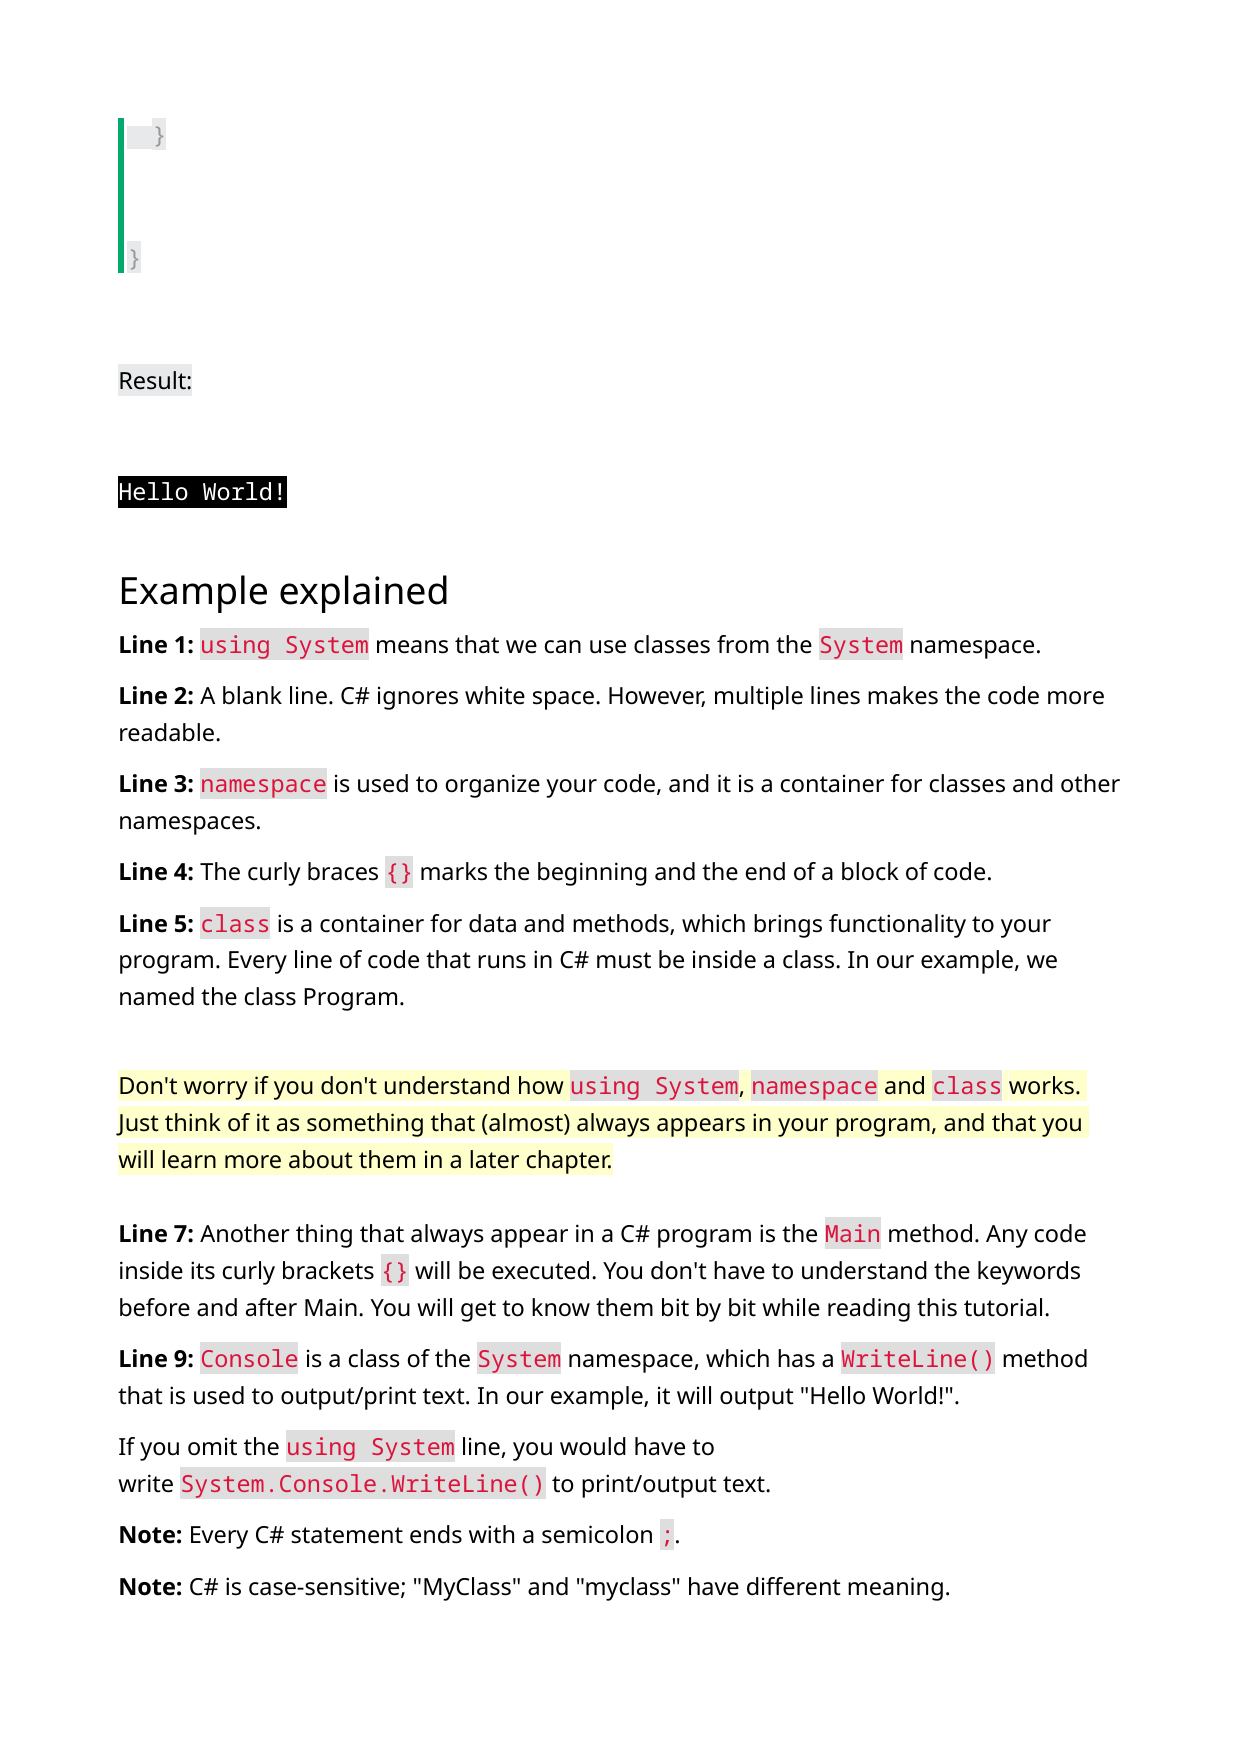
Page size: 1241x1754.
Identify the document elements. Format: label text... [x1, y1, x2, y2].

text Note: C# is case-sensitive; "MyClass" and "myclass" have different meaning. [118, 1570, 1122, 1602]
text Line 3: namespace is used to organize your code, and it is a container for classes and other namespaces. [118, 768, 1122, 836]
text If you omit the using System line, you would have to write System.Console.WriteLine() to print/output text. [118, 1430, 1122, 1499]
text Line 7: Another thing that always appear in a C# program is the Main method. Any code inside its curly brackets {} will be executed. You don't have to understand the keywords before and after Main. You will get to know them bit by bit while reading this tutorial. [118, 1217, 1122, 1323]
text Line 2: A blank line. C# ignores white space. However, multiple lines makes the code more readable. [118, 679, 1122, 748]
text Line 5: class is a container for data and methods, which brings functionality to your program. Every line of code that runs in C# must be inside a class. In our example, we named the class Program. [118, 907, 1122, 1013]
text Hello World! [118, 476, 1122, 508]
text Line 4: The curly braces {} marks the beginning and the end of a block of code. [118, 856, 1122, 888]
text Line 9: Console is a class of the System namespace, which has a WriteLine() method that is used to output/print text. In our example, it will output "Hello World!". [118, 1342, 1122, 1411]
text } [124, 118, 1122, 150]
text } [124, 241, 1122, 273]
subtitle Example explained [118, 564, 1122, 616]
text Result: [118, 364, 1122, 396]
text Line 1: using System means that we can use classes from the System namespace. [118, 628, 1122, 660]
text Don't worry if you don't understand how using System, namespace and class works. Just think of it as something that (almost) always appears in your program, and that you will learn more about them in a later chapter. [118, 1069, 1122, 1175]
text Note: Every C# statement ends with a semicolon ;. [118, 1518, 1122, 1550]
